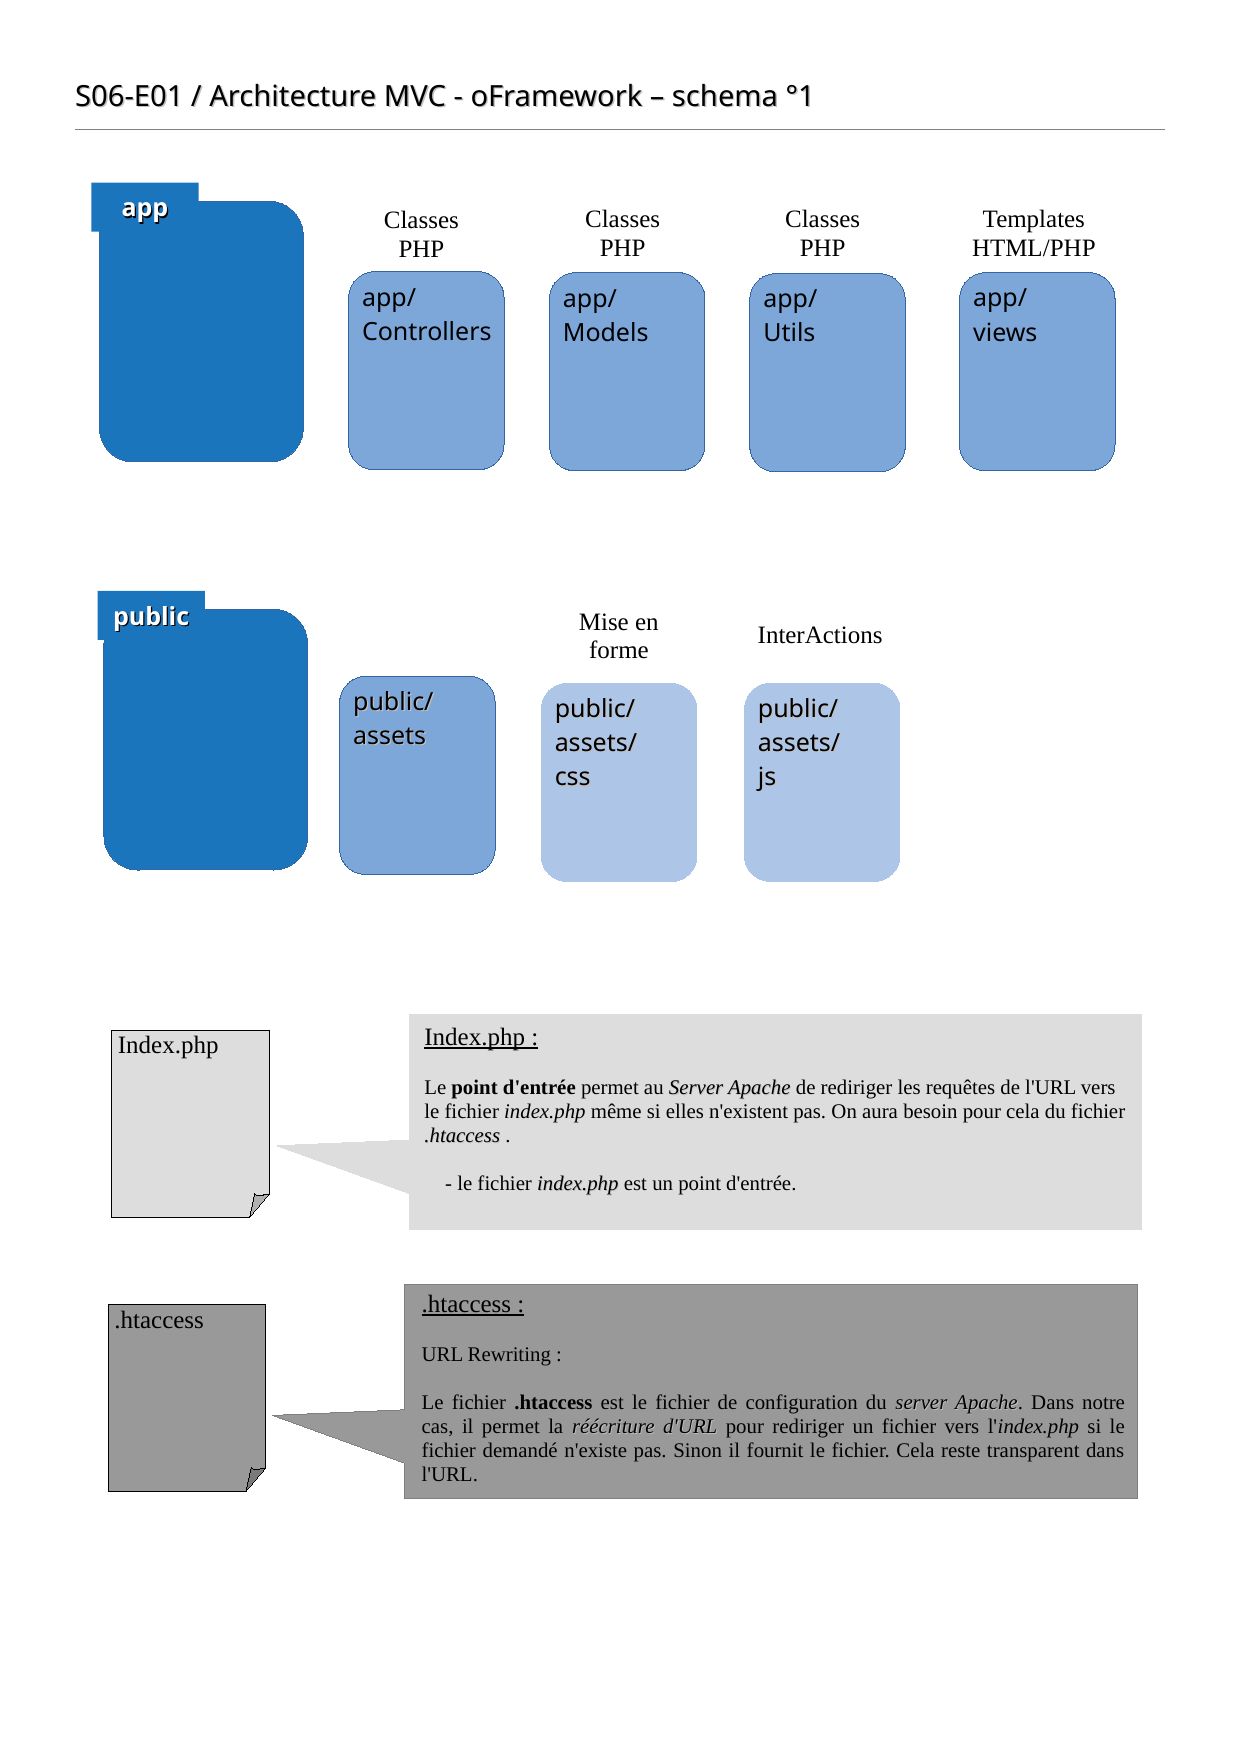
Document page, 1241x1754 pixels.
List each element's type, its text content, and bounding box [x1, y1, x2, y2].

text S06-E01 / Architecture MVC - oFramework – schema °1 [75, 75, 1165, 115]
